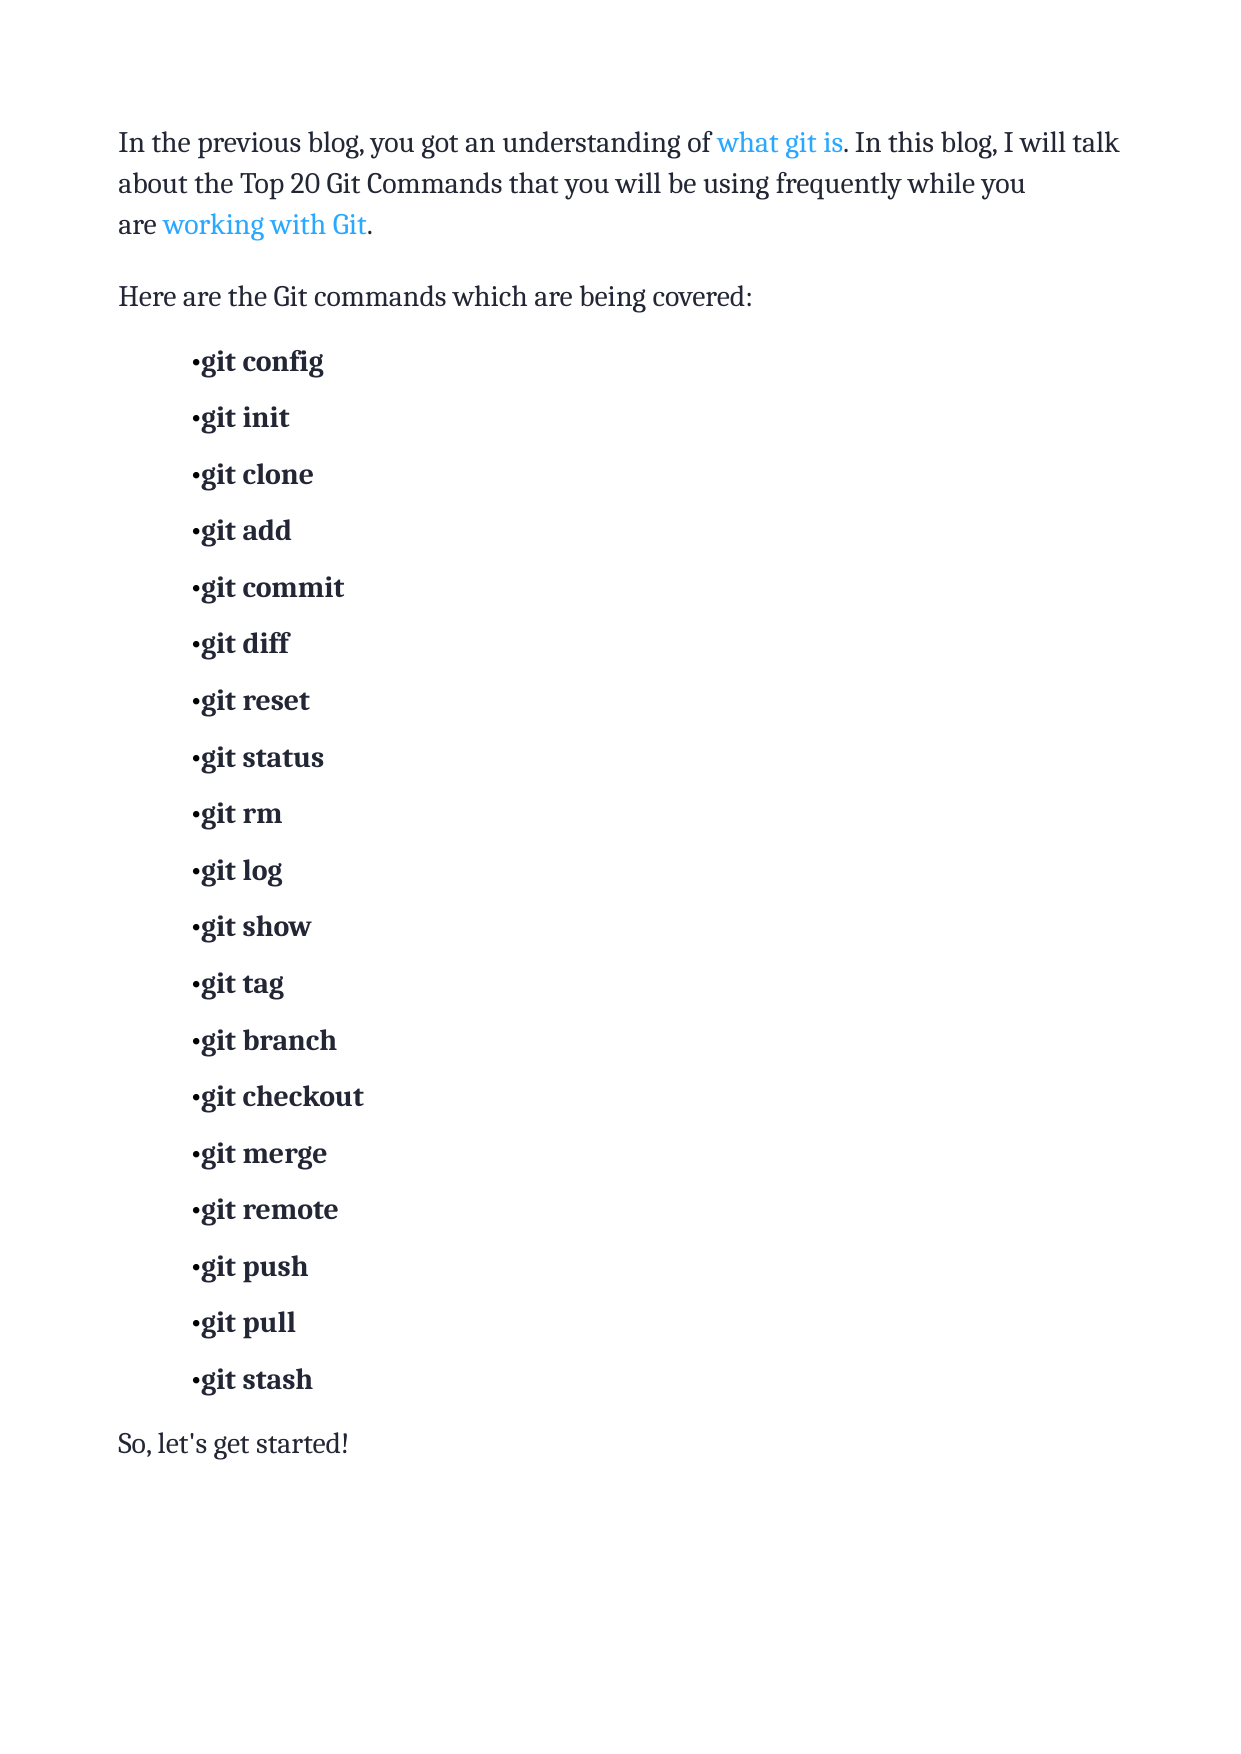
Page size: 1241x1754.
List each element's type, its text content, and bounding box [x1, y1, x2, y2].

list git config [118, 344, 1122, 378]
list git pull [118, 1306, 1122, 1340]
list git init [118, 401, 1122, 435]
list git remote [118, 1193, 1122, 1227]
list git commit [118, 571, 1122, 605]
text In the previous blog, you got an understanding of what git is. In this blog, I will talk about the Top 20 Git Commands that you will be using frequently while you are working with Git. [118, 126, 1122, 242]
list git reset [118, 684, 1122, 718]
list git status [118, 740, 1122, 774]
list git show [118, 910, 1122, 944]
list git clone [118, 457, 1122, 492]
list git add [118, 514, 1122, 548]
list git rm [118, 797, 1122, 831]
text Here are the Git commands which are being covered: [118, 280, 1122, 314]
list git log [118, 853, 1122, 888]
list git diff [118, 627, 1122, 661]
list git push [118, 1249, 1122, 1283]
list git checkout [118, 1080, 1122, 1114]
text So, let's get started! [118, 1427, 1122, 1461]
list git branch [118, 1023, 1122, 1057]
list git merge [118, 1136, 1122, 1170]
list git tag [118, 967, 1122, 1001]
list git stash [118, 1362, 1122, 1397]
